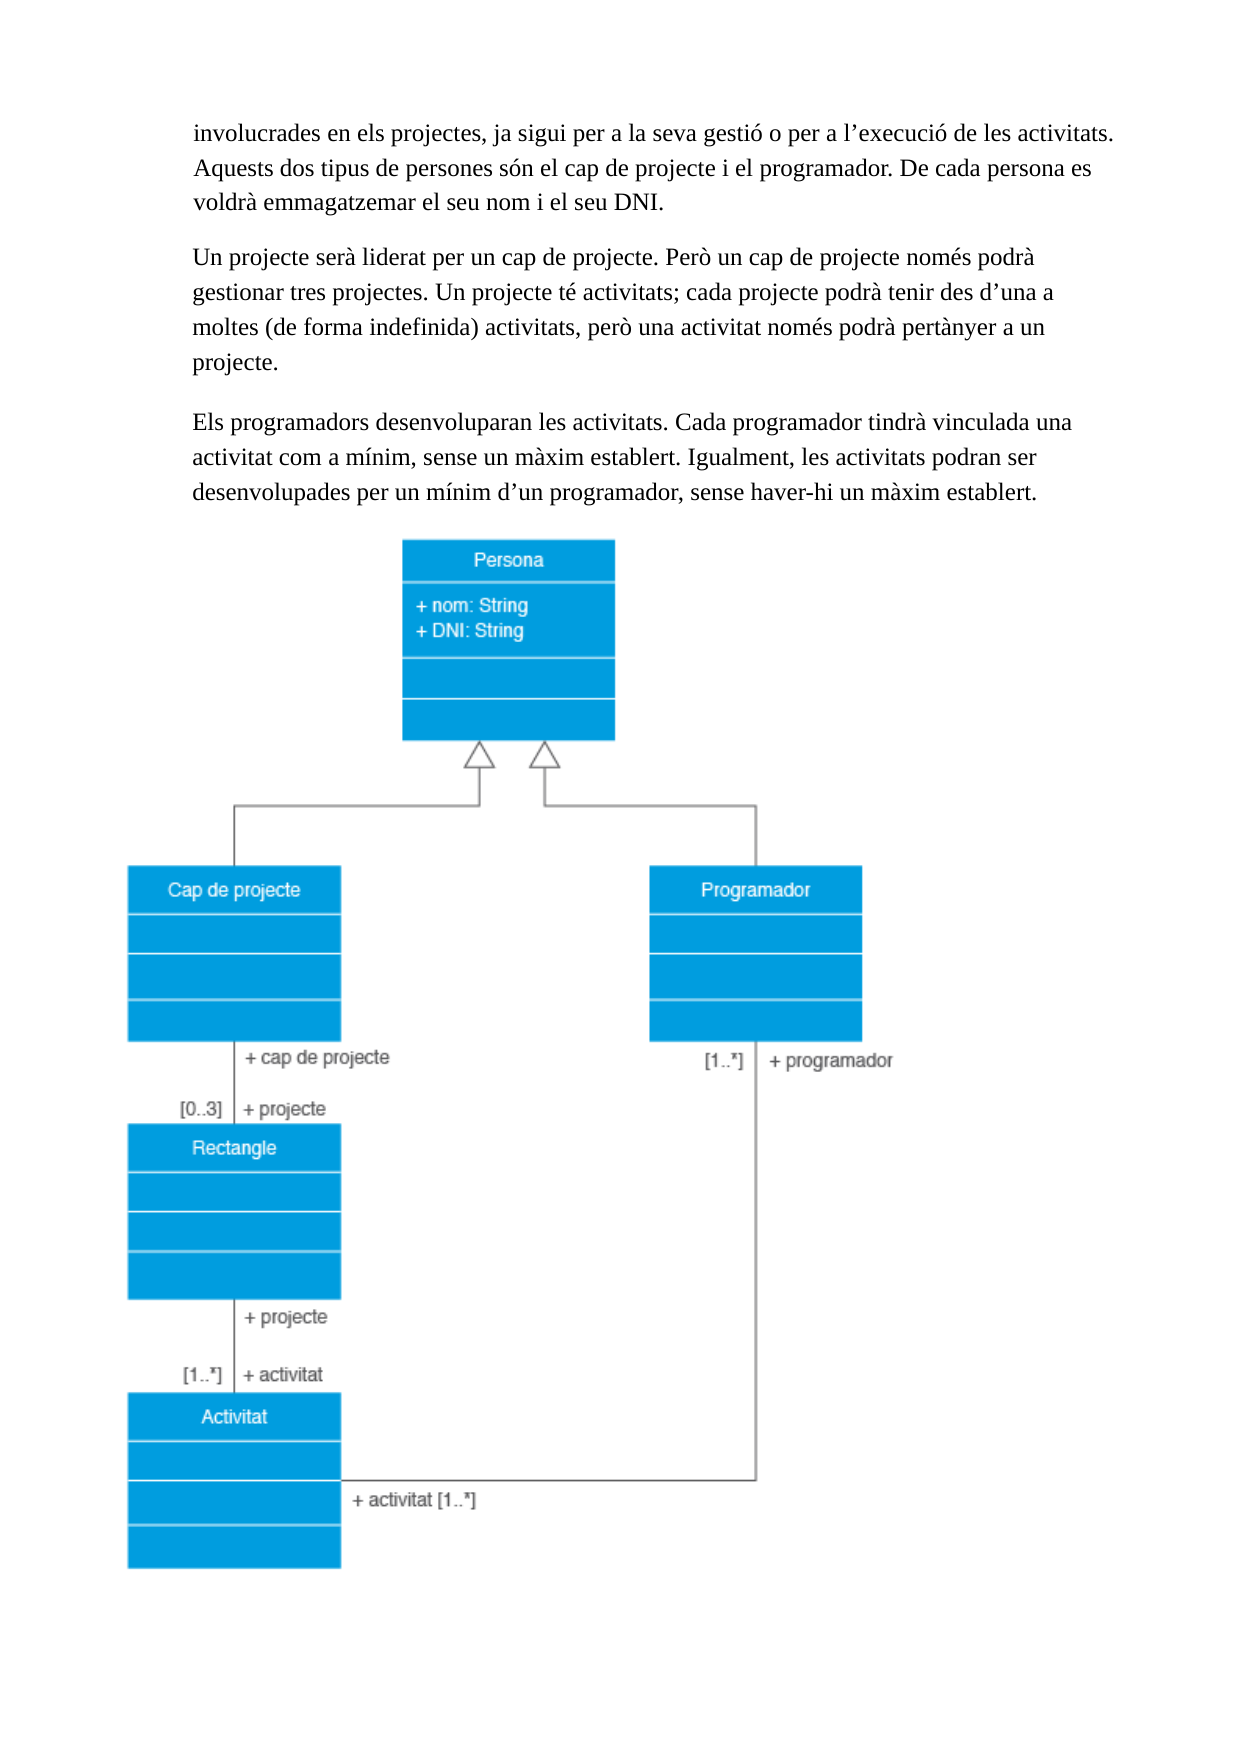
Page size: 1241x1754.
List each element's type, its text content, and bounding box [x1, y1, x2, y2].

text Els programadors desenvoluparan les activitats. Cada programador tindrà vinculada una activitat com a mínim, sense un màxim establert. Igualment, les activitats podran ser desenvolupades per un mínim d’un programador, sense haver-hi un màxim establert. [192, 401, 1122, 506]
text involucrades en els projectes, ja sigui per a la seva gestió o per a l’execució de les activitats. Aquests dos tipus de persones són el cap de projecte i el programador. De cada persona es voldrà emmagatzemar el seu nom i el seu DNI. [193, 118, 1122, 216]
text Un projecte serà liderat per un cap de projecte. Però un cap de projecte només podrà gestionar tres projectes. Un projecte té activitats; cada projecte podrà tenir des d’una a moltes (de forma indefinida) activitats, però una activitat només podrà pertànyer a un projecte. [192, 236, 1122, 376]
